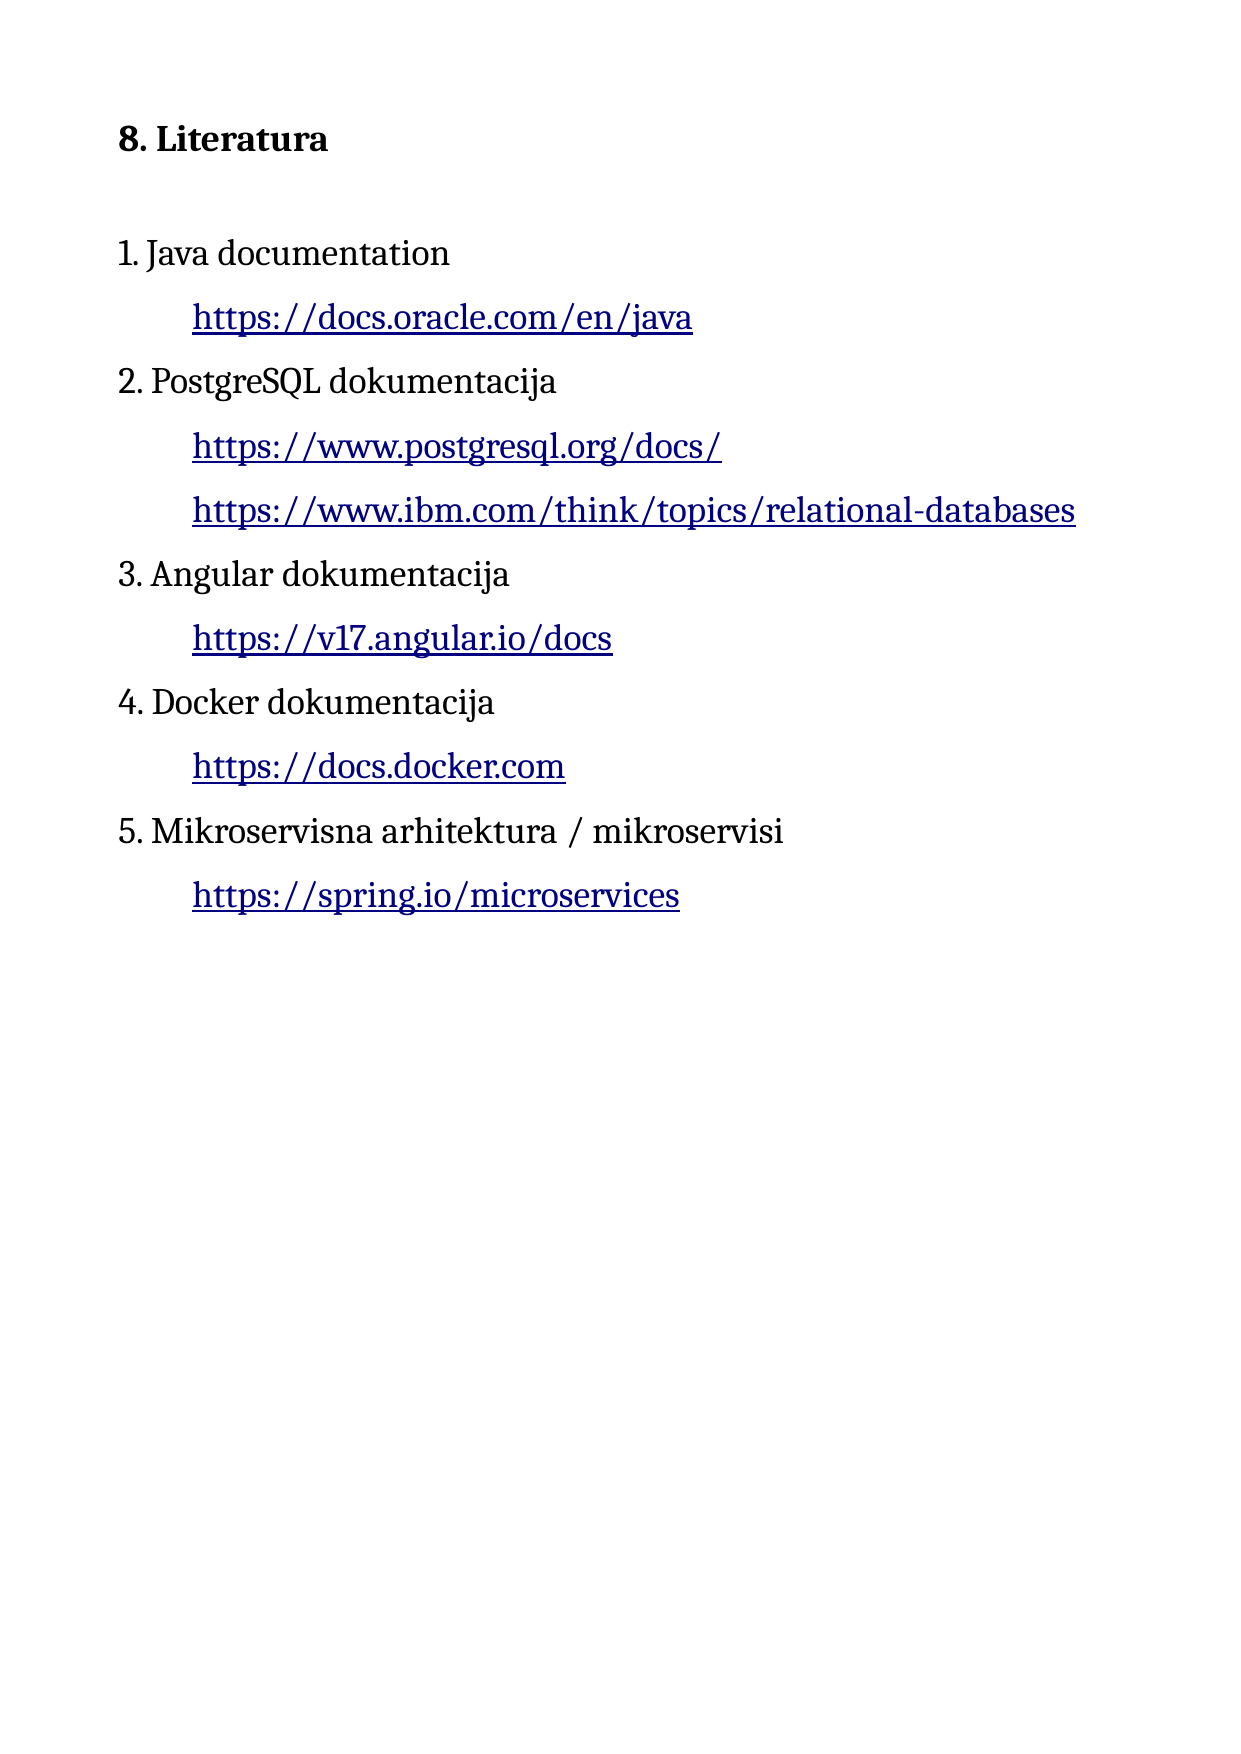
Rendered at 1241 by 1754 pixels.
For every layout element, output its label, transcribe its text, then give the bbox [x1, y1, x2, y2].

text https://docs.docker.com [118, 745, 1122, 788]
text 8. Literatura [118, 118, 1122, 211]
text 3. Angular dokumentacija [118, 553, 1122, 596]
text https://www.postgresql.org/docs/ [118, 424, 1122, 467]
text 4. Docker dokumentacija [118, 681, 1122, 724]
text https://v17.angular.io/docs [118, 617, 1122, 660]
text https://docs.oracle.com/en/java [118, 296, 1122, 339]
text 2. PostgreSQL dokumentacija [118, 360, 1122, 403]
text https://www.ibm.com/think/topics/relational-databases [118, 488, 1122, 532]
text 5. Mikroservisna arhitektura / mikroservisi [118, 809, 1122, 852]
text 1. Java documentation [118, 232, 1122, 275]
text https://spring.io/microservices [118, 873, 1122, 917]
